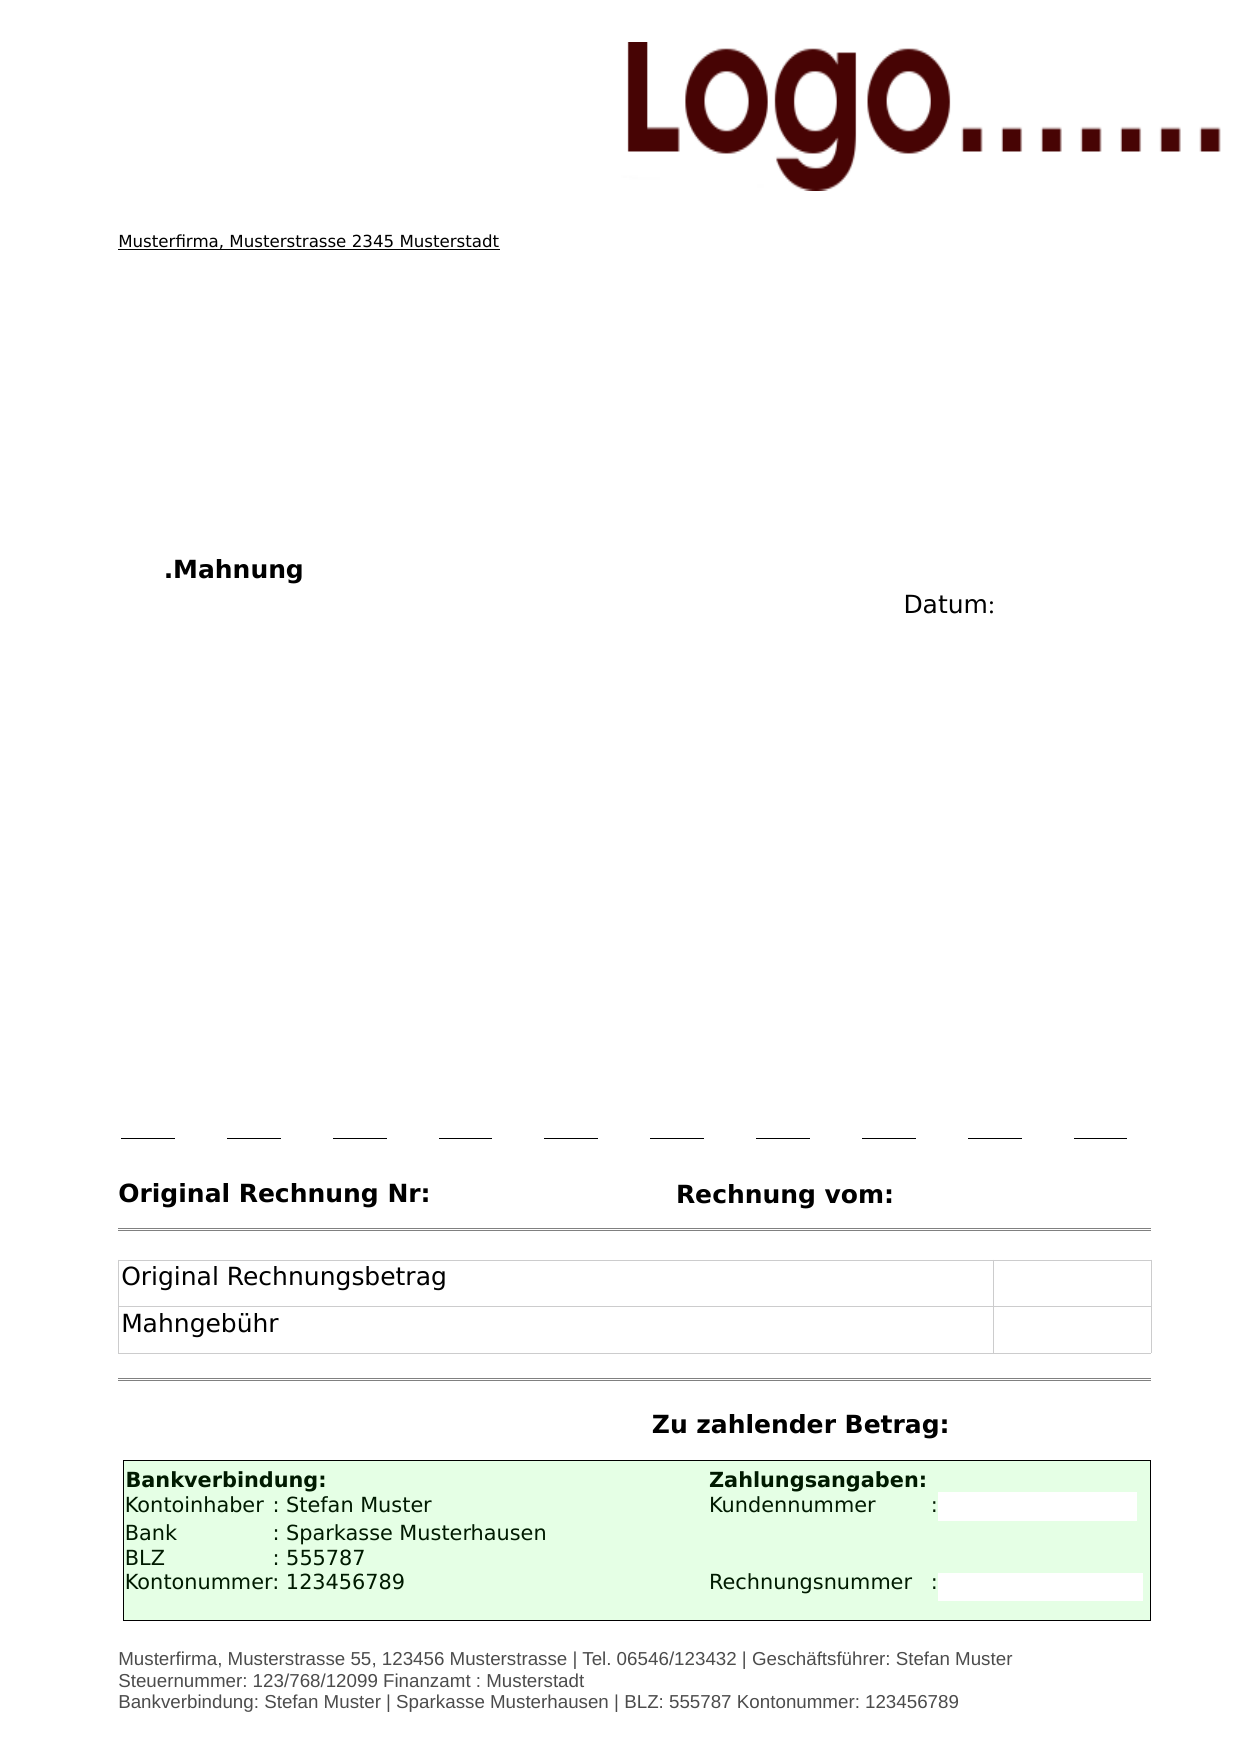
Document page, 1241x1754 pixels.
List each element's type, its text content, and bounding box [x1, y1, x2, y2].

table_cell [118, 1231, 1151, 1259]
table_cell [993, 343, 1151, 383]
table_cell Zu zahlender Betrag: [118, 1410, 993, 1444]
table_header Musterfirma, Musterstrasse 2345 Musterstadt [118, 232, 993, 261]
table_cell [118, 1119, 1151, 1177]
table_cell [490, 261, 993, 342]
table_cell [118, 1354, 1151, 1378]
table_cell [645, 1177, 676, 1213]
table_cell Original Rechnungsbetrag [119, 1261, 993, 1306]
table_header [993, 232, 1151, 261]
table_cell [118, 1381, 1151, 1410]
table_cell [993, 383, 1151, 424]
table_cell [993, 261, 1151, 342]
table_cell [490, 383, 993, 424]
table_cell Original Rechnung Nr: [118, 1177, 439, 1213]
table_cell .Mahnung Datum: [118, 550, 1151, 677]
picture [621, 42, 1241, 191]
table_cell [490, 343, 993, 383]
table_cell Rechnung vom: [676, 1177, 903, 1213]
table_cell [118, 424, 993, 550]
table_cell [993, 424, 1151, 550]
table_cell [993, 1410, 1151, 1444]
table_cell [118, 1214, 1151, 1228]
table_cell [994, 1307, 1151, 1353]
table_cell [994, 1261, 1151, 1306]
table_cell [1063, 1177, 1151, 1213]
table_cell Mahngebühr [119, 1307, 993, 1353]
